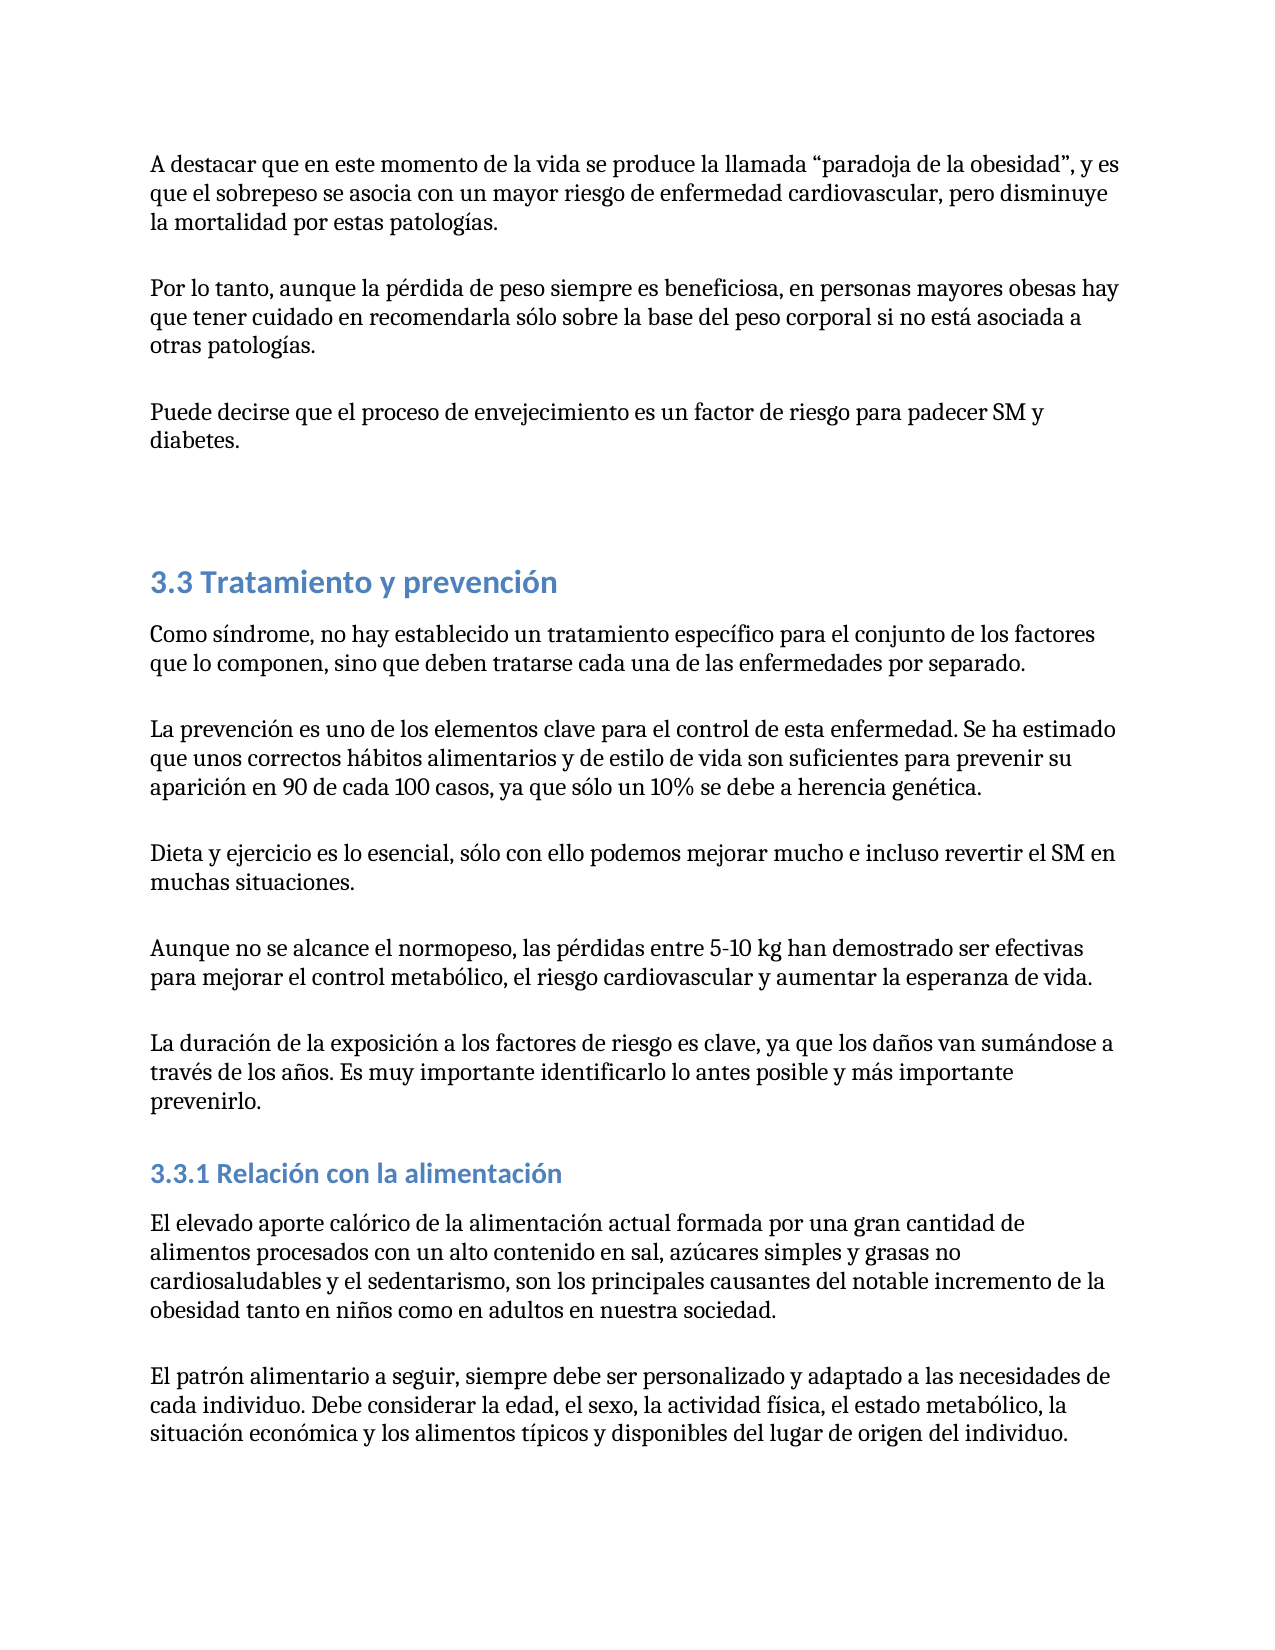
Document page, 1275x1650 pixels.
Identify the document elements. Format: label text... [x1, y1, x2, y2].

text El patrón alimentario a seguir, siempre debe ser personalizado y adaptado a las necesidades de cada individuo. Debe considerar la edad, el sexo, la actividad física, el estado metabólico, la situación económica y los alimentos típicos y disponibles del lugar de origen del individuo. [150, 1362, 1125, 1448]
subtitle 3.3.1 Relación con la alimentación [150, 1155, 1125, 1191]
text Dieta y ejercicio es lo esencial, sólo con ello podemos mejorar mucho e incluso revertir el SM en muchas situaciones. [150, 839, 1125, 897]
text Por lo tanto, aunque la pérdida de peso siempre es beneficiosa, en personas mayores obesas hay que tener cuidado en recomendarla sólo sobre la base del peso corporal si no está asociada a otras patologías. [150, 274, 1125, 360]
text La prevención es uno de los elementos clave para el control de esta enfermedad. Se ha estimado que unos correctos hábitos alimentarios y de estilo de vida son suficientes para prevenir su aparición en 90 de cada 100 casos, ya que sólo un 10% se debe a herencia genética. [150, 715, 1125, 802]
text La duración de la exposición a los factores de riesgo es clave, ya que los daños van sumándose a través de los años. Es muy importante identificarlo lo antes posible y más importante prevenirlo. [150, 1029, 1125, 1115]
text Puede decirse que el proceso de envejecimiento es un factor de riesgo para padecer SM y diabetes. [150, 397, 1125, 455]
text Como síndrome, no hay establecido un tratamiento específico para el conjunto de los factores que lo componen, sino que deben tratarse cada una de las enfermedades por separado. [150, 620, 1125, 678]
text El elevado aporte calórico de la alimentación actual formada por una gran cantidad de alimentos procesados con un alto contenido en sal, azúcares simples y grasas no cardiosaludables y el sedentarismo, son los principales causantes del notable incremento de la obesidad tanto en niños como en adultos en nuestra sociedad. [150, 1209, 1125, 1324]
text A destacar que en este momento de la vida se produce la llamada “paradoja de la obesidad”, y es que el sobrepeso se asocia con un mayor riesgo de enfermedad cardiovascular, pero disminuye la mortalidad por estas patologías. [150, 150, 1125, 236]
text Aunque no se alcance el normopeso, las pérdidas entre 5-10 kg han demostrado ser efectivas para mejorar el control metabólico, el riesgo cardiovascular y aumentar la esperanza de vida. [150, 934, 1125, 992]
subtitle 3.3 Tratamiento y prevención [150, 561, 1125, 602]
